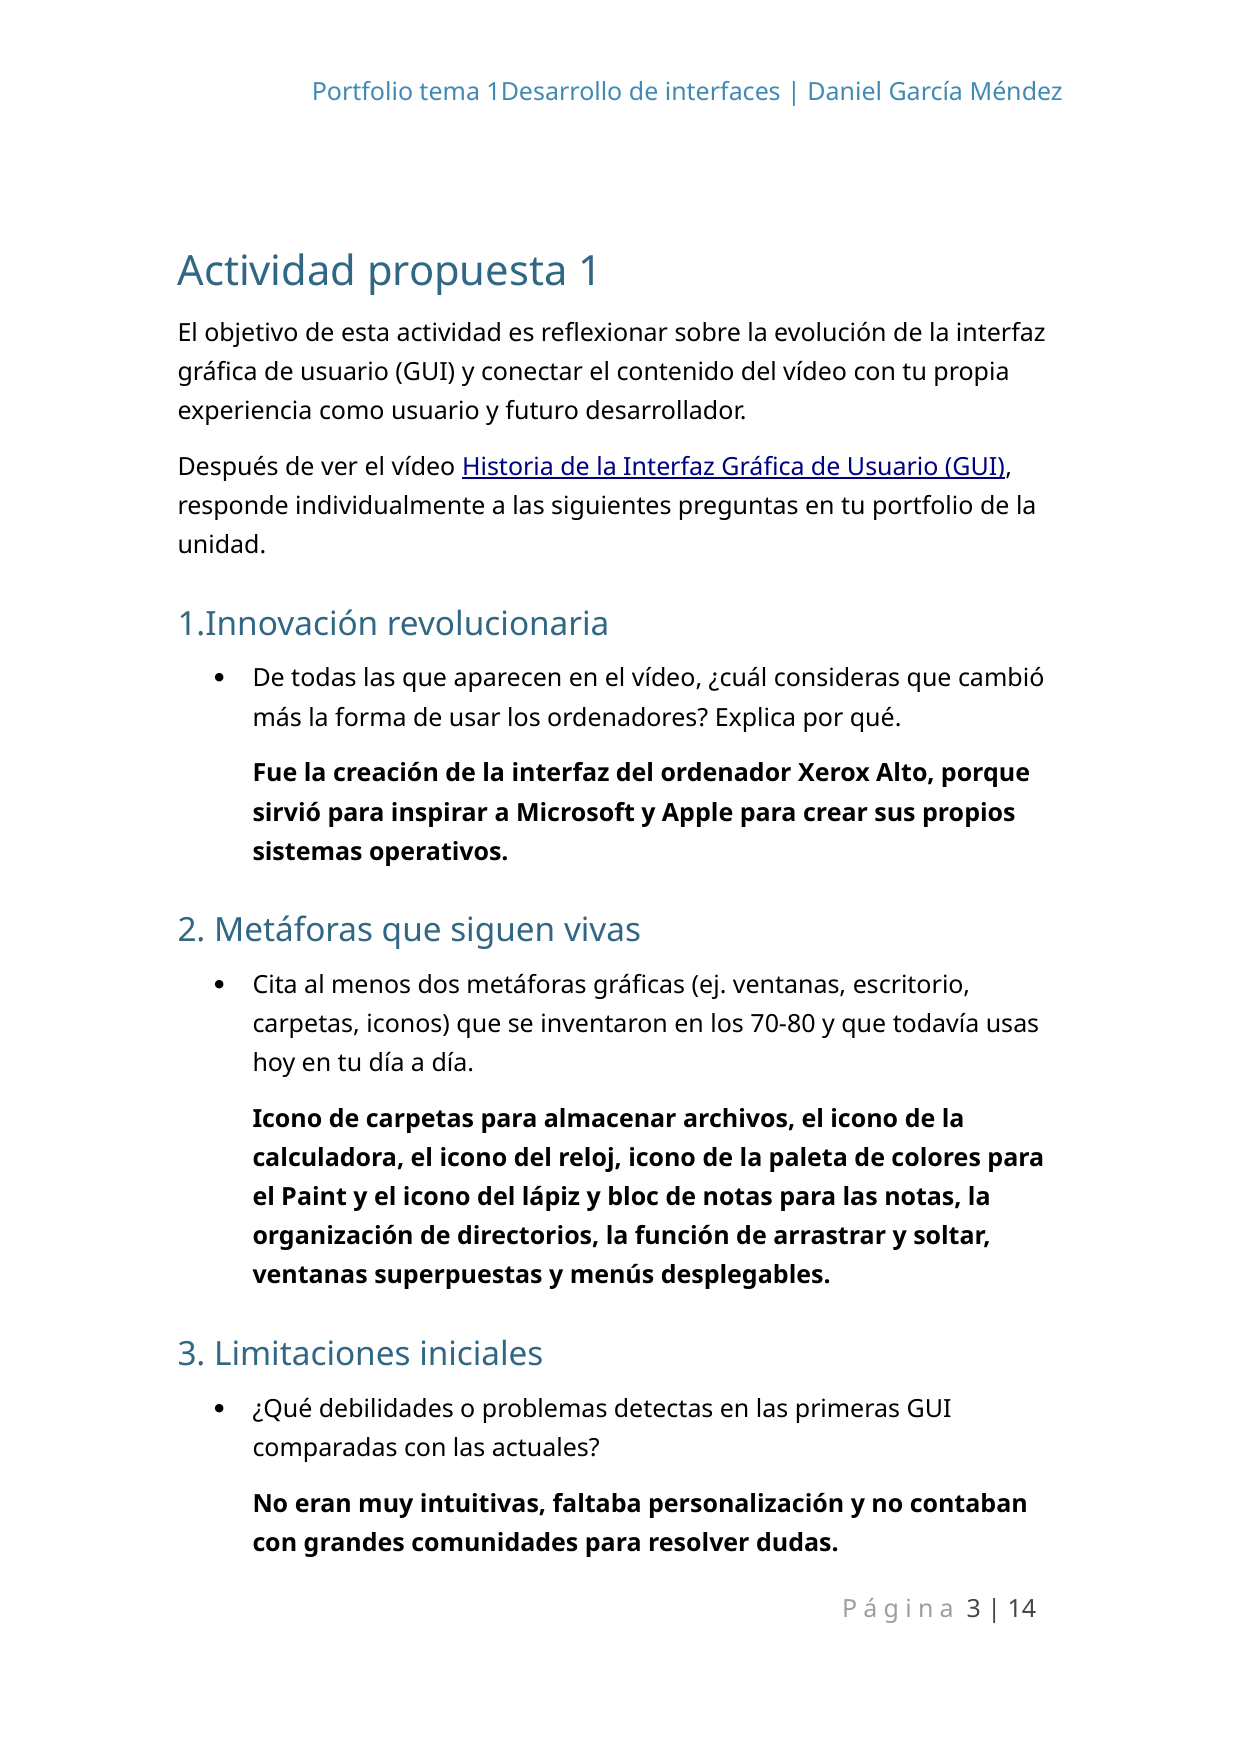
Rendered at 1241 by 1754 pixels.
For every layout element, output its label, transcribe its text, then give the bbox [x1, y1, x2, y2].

list ¿Qué debilidades o problemas detectas en las primeras GUI comparadas con las actuales? [215, 1390, 1063, 1463]
list Icono de carpetas para almacenar archivos, el icono de la calculadora, el icono del reloj, icono de la paleta de colores para el Paint y el icono del lápiz y bloc de notas para las notas, la organización de directorios, la función de arrastrar y soltar, ventanas superpuestas y menús desplegables. [252, 1101, 1063, 1291]
list Fue la creación de la interfaz del ordenador Xerox Alto, porque sirvió para inspirar a Microsoft y Apple para crear sus propios sistemas operativos. [252, 755, 1063, 867]
subtitle 1.Innovación revolucionaria [177, 599, 1063, 645]
subtitle Actividad propuesta 1 [177, 241, 1063, 298]
list De todas las que aparecen en el vídeo, ¿cuál consideras que cambió más la forma de usar los ordenadores? Explica por qué. [215, 660, 1063, 733]
list No eran muy intuitivas, faltaba personalización y no contaban con grandes comunidades para resolver dudas. [252, 1485, 1063, 1558]
list Cita al menos dos metáforas gráficas (ej. ventanas, escritorio, carpetas, iconos) que se inventaron en los 70-80 y que todavía usas hoy en tu día a día. [215, 966, 1063, 1079]
subtitle 3. Limitaciones iniciales [177, 1330, 1063, 1375]
subtitle 2. Metáforas que siguen vivas [177, 906, 1063, 951]
text El objetivo de esta actividad es reflexionar sobre la evolución de la interfaz gráfica de usuario (GUI) y conectar el contenido del vídeo con tu propia experiencia como usuario y futuro desarrollador. [177, 314, 1063, 427]
text Después de ver el vídeo Historia de la Interfaz Gráfica de Usuario (GUI), responde individualmente a las siguientes preguntas en tu portfolio de la unidad. [177, 449, 1063, 561]
